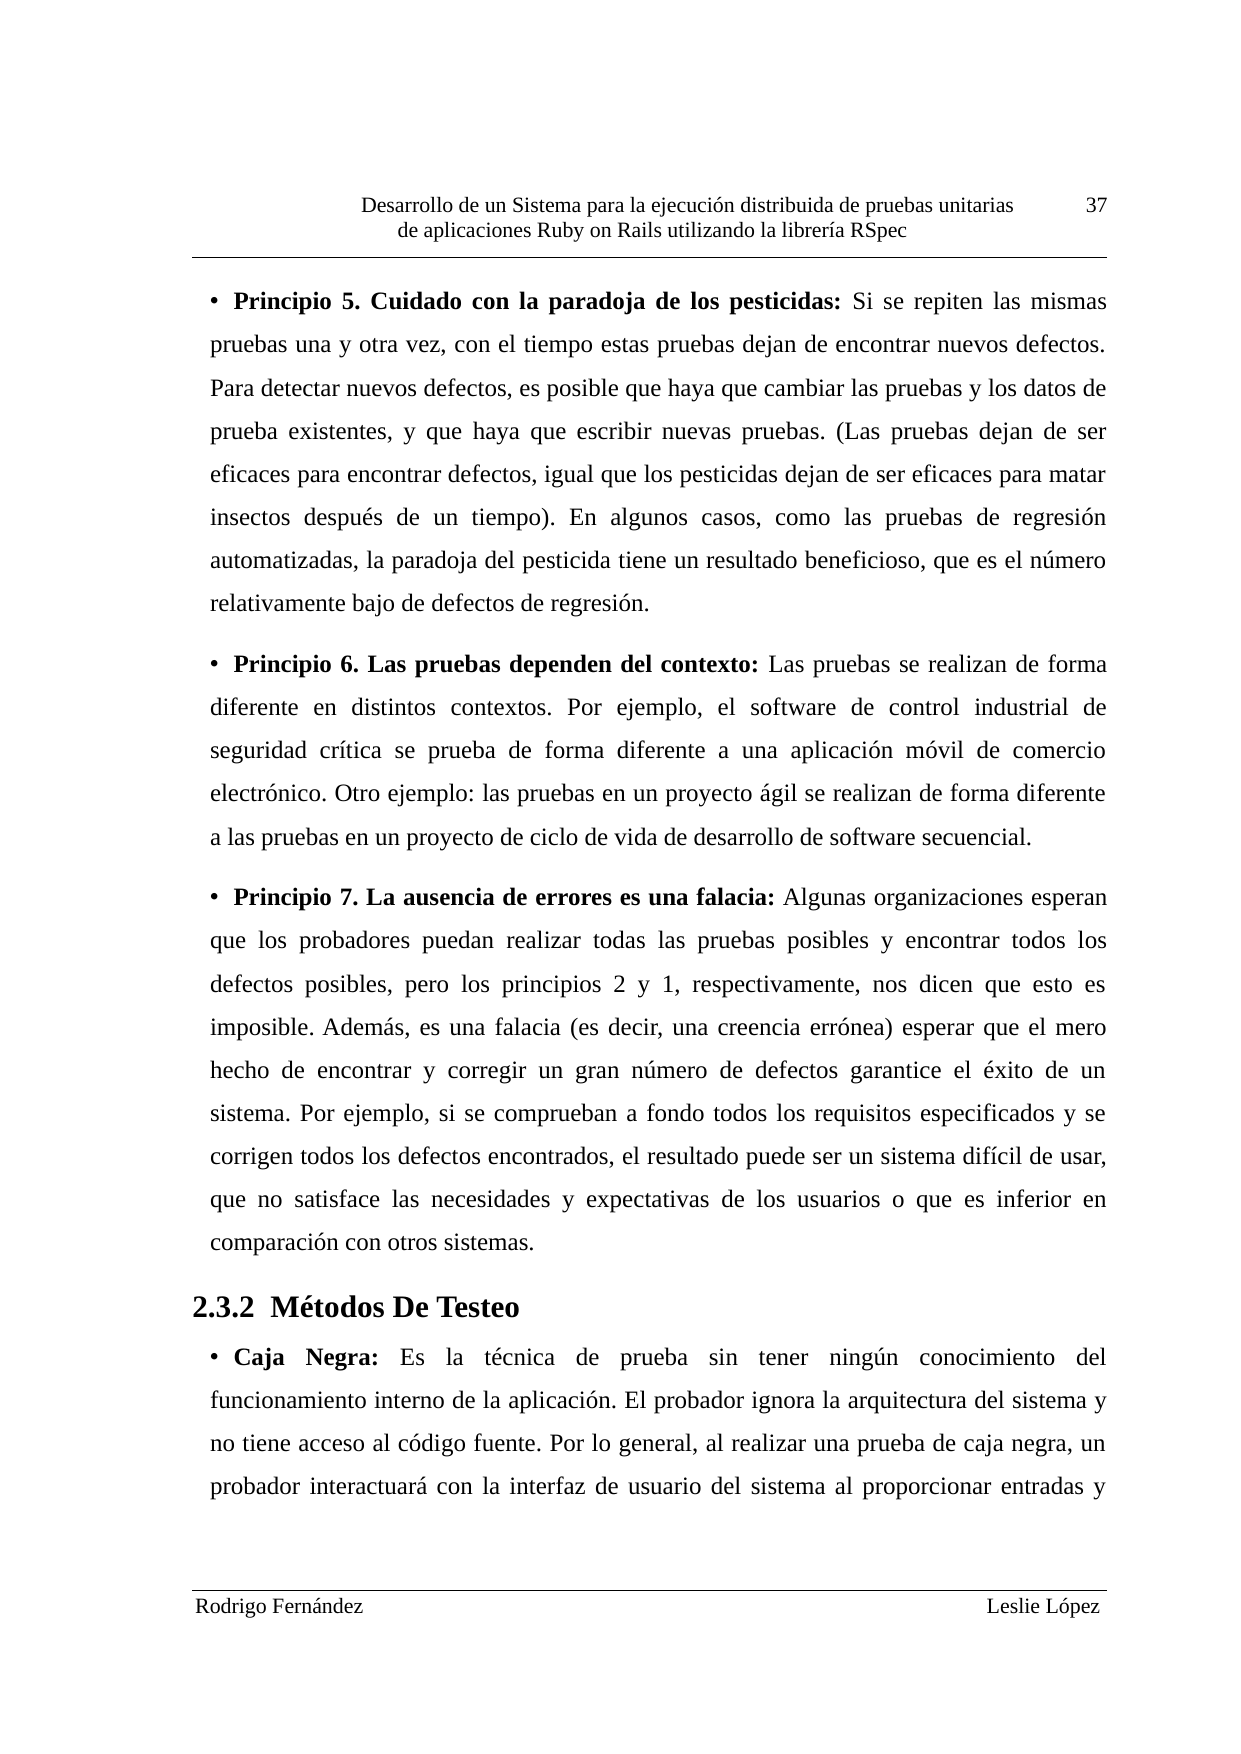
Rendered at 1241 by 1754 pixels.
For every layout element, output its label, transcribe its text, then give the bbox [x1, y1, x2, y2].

list Principio 7. La ausencia de errores es una falacia: Algunas organizaciones esperan que los probadores puedan realizar todas las pruebas posibles y encontrar todos los defectos posibles, pero los principios 2 y 1, respectivamente, nos dicen que esto es imposible. Además, es una falacia (es decir, una creencia errónea) esperar que el mero hecho de encontrar y corregir un gran número de defectos garantice el éxito de un sistema. Por ejemplo, si se comprueban a fondo todos los requisitos especificados y se corrigen todos los defectos encontrados, el resultado puede ser un sistema difícil de usar, que no satisface las necesidades y expectativas de los usuarios o que es inferior en comparación con otros sistemas. [210, 882, 1107, 1256]
list Principio 6. Las pruebas dependen del contexto: Las pruebas se realizan de forma diferente en distintos contextos. Por ejemplo, el software de control industrial de seguridad crítica se prueba de forma diferente a una aplicación móvil de comercio electrónico. Otro ejemplo: las pruebas en un proyecto ágil se realizan de forma diferente a las pruebas en un proyecto de ciclo de vida de desarrollo de software secuencial. [210, 649, 1107, 850]
list Caja Negra: Es la técnica de prueba sin tener ningún conocimiento del funcionamiento interno de la aplicación. El probador ignora la arquitectura del sistema y no tiene acceso al código fuente. Por lo general, al realizar una prueba de caja negra, un probador interactuará con la interfaz de usuario del sistema al proporcionar entradas y [210, 1342, 1107, 1500]
list Principio 5. Cuidado con la paradoja de los pesticidas: Si se repiten las mismas pruebas una y otra vez, con el tiempo estas pruebas dejan de encontrar nuevos defectos. Para detectar nuevos defectos, es posible que haya que cambiar las pruebas y los datos de prueba existentes, y que haya que escribir nuevas pruebas. (Las pruebas dejan de ser eficaces para encontrar defectos, igual que los pesticidas dejan de ser eficaces para matar insectos después de un tiempo). En algunos casos, como las pruebas de regresión automatizadas, la paradoja del pesticida tiene un resultado beneficioso, que es el número relativamente bajo de defectos de regresión. [210, 286, 1107, 617]
subtitle Métodos de Testeo [192, 1288, 1107, 1324]
